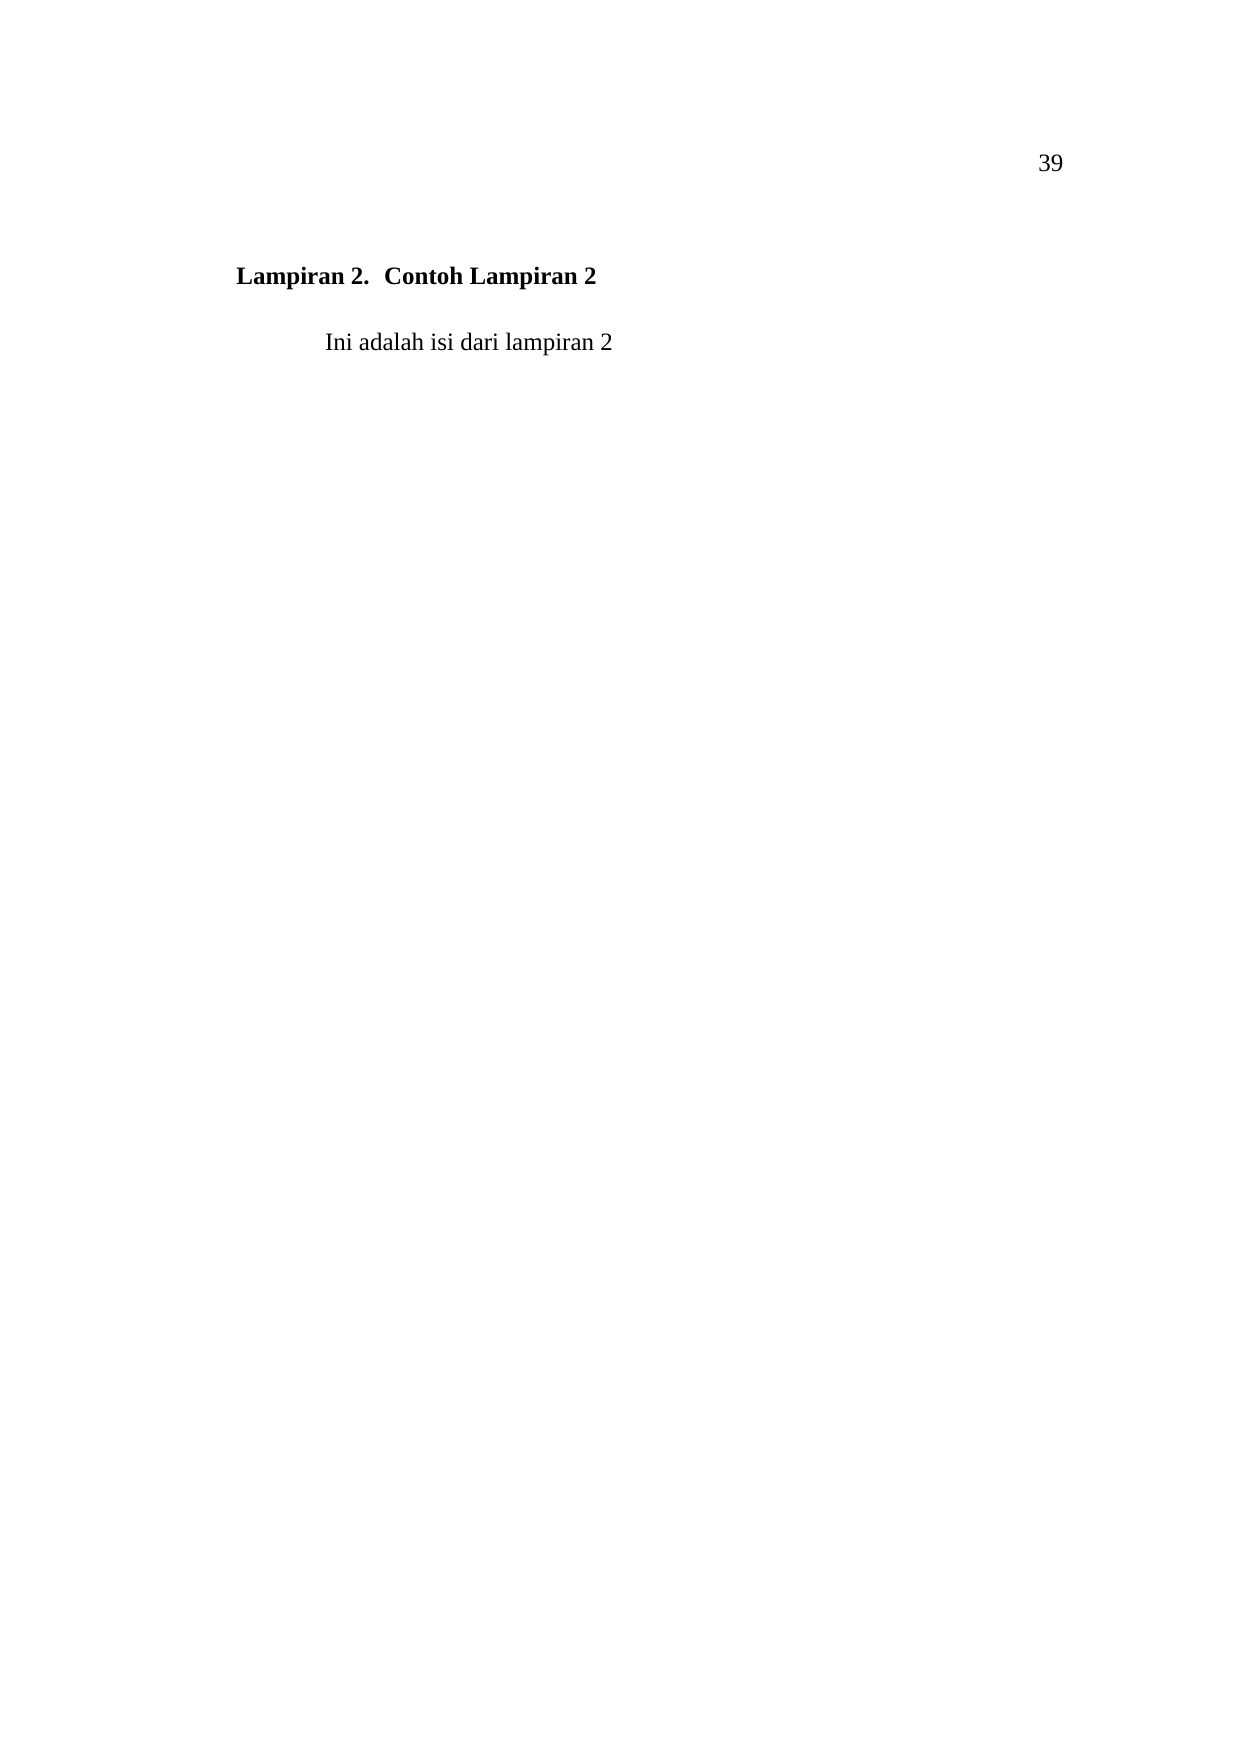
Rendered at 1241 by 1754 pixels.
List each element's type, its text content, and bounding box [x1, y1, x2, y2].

subtitle Contoh Lampiran 2 [236, 261, 1063, 290]
text Ini adalah isi dari lampiran 2 [236, 327, 1063, 356]
